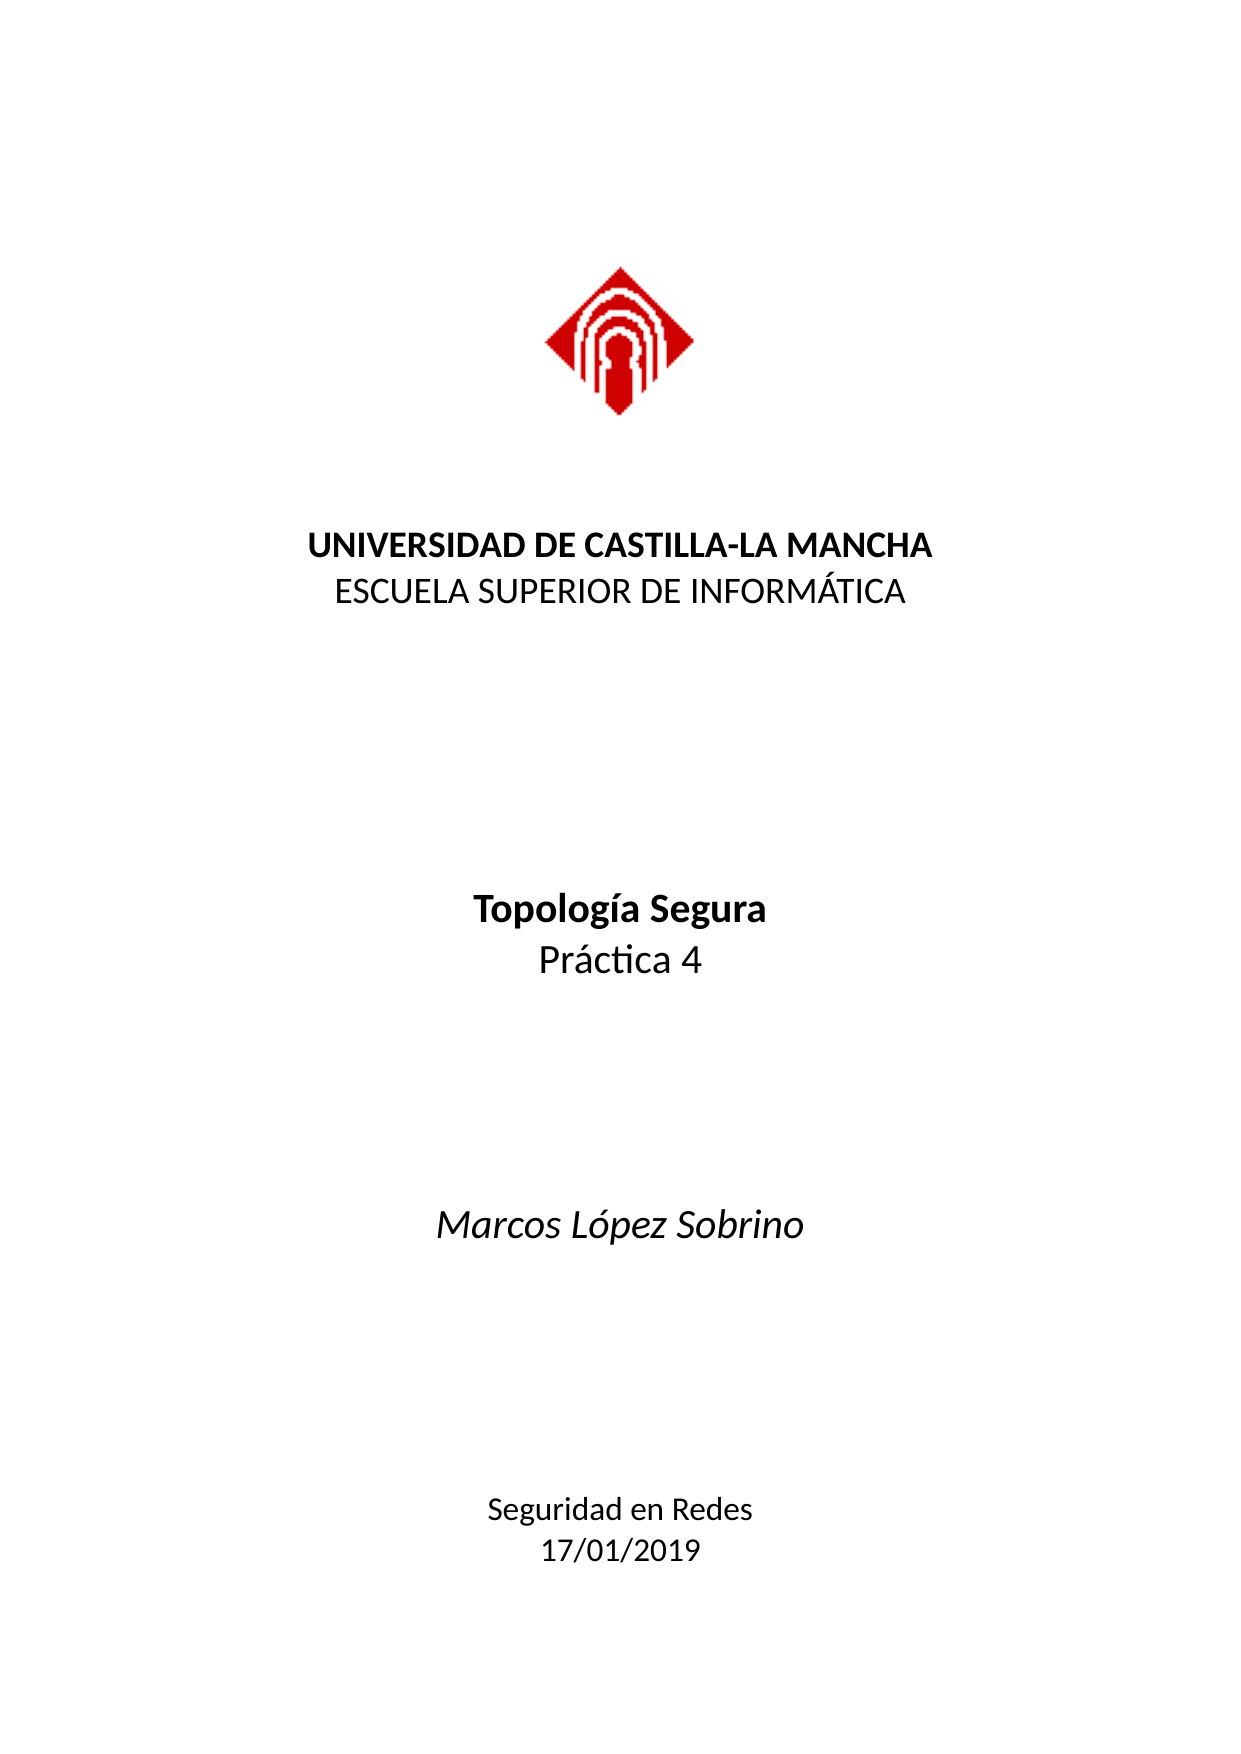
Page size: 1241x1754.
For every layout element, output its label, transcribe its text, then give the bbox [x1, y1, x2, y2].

text Práctica 4 [177, 933, 1063, 984]
text Seguridad en Redes [177, 1488, 1063, 1529]
text Topología Segura [177, 882, 1063, 933]
text 17/01/2019 [177, 1529, 1063, 1569]
subtitle UNIVERSIDAD DE CASTILLA-LA MANCHA [177, 521, 1063, 567]
picture [537, 259, 703, 419]
text ESCUELA SUPERIOR DE INFORMÁTICA [177, 567, 1063, 612]
text Marcos López Sobrino [177, 1198, 1063, 1249]
